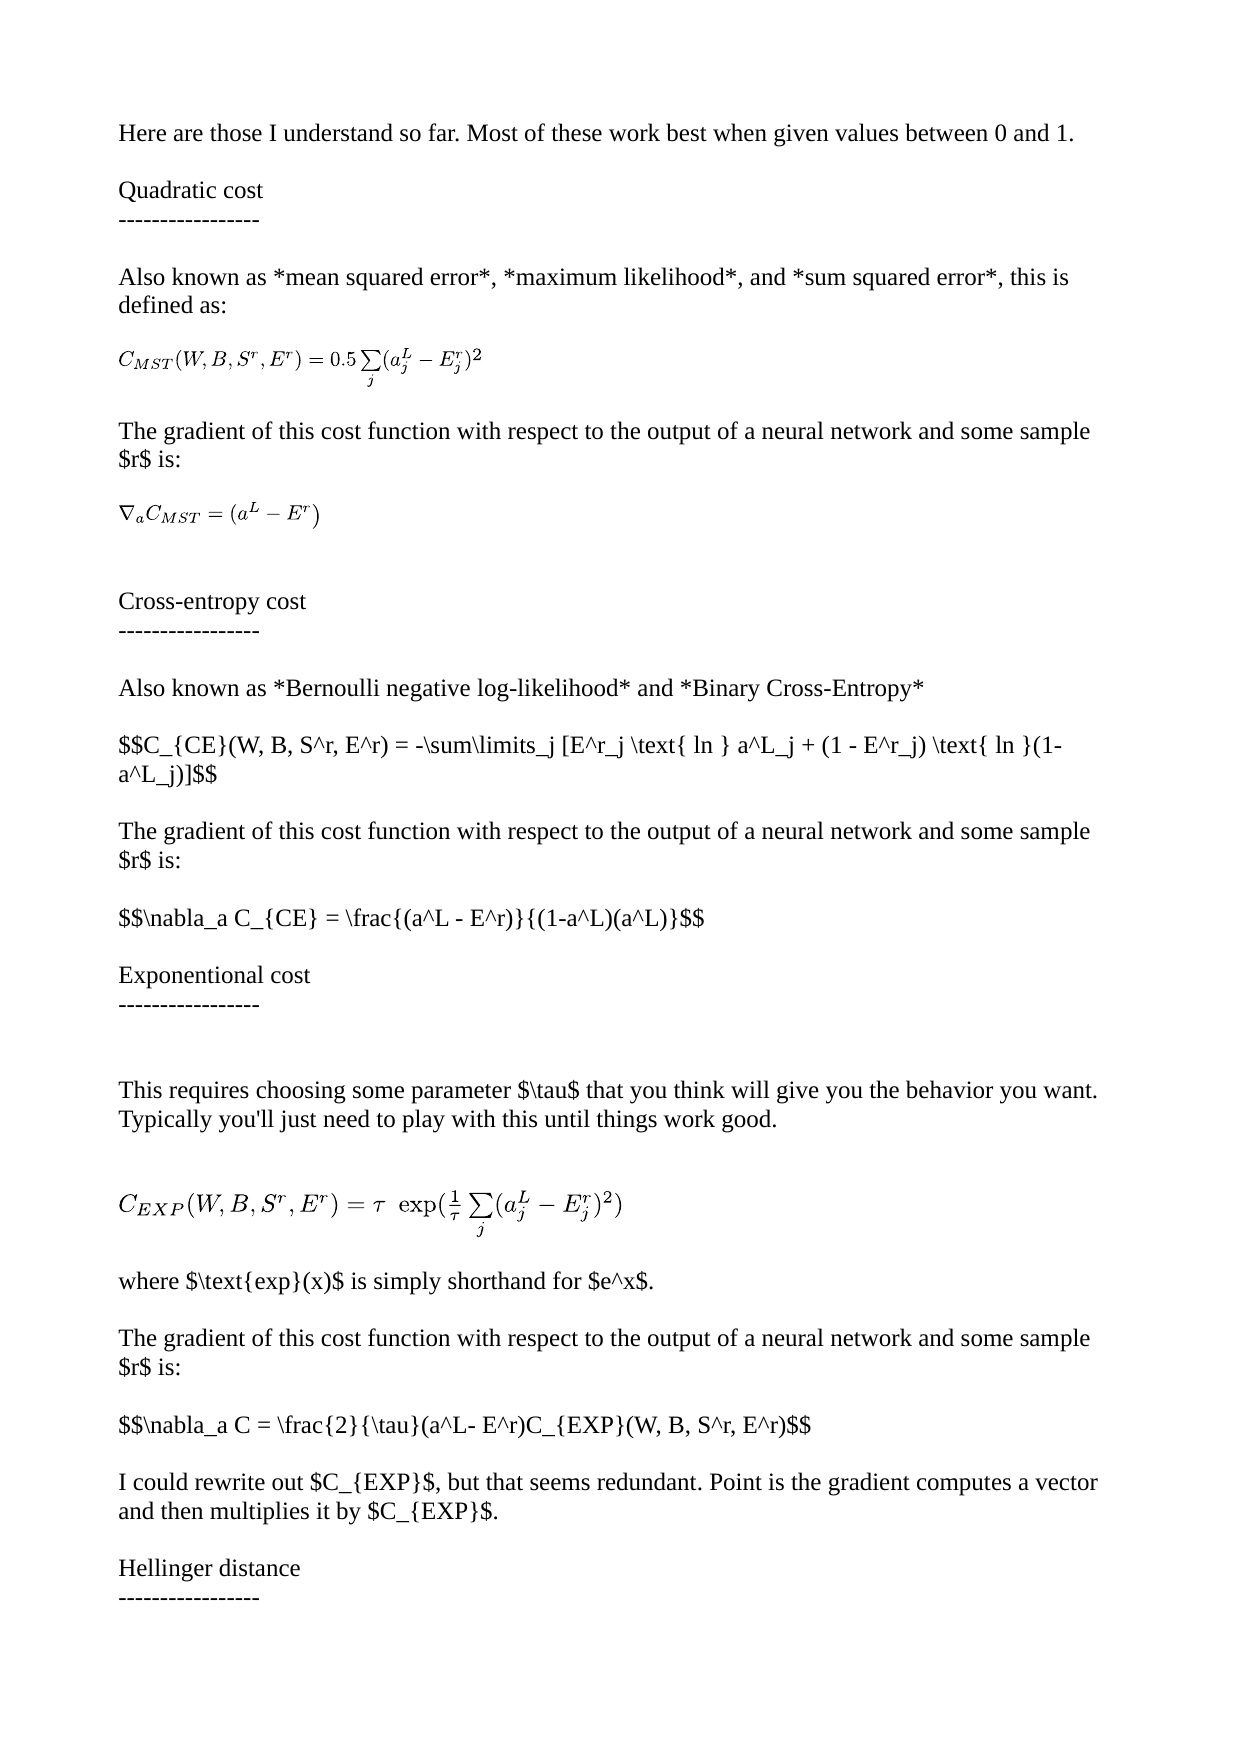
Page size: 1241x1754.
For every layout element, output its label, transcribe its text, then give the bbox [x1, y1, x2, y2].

text I could rewrite out $C_{EXP}$, but that seems redundant. Point is the gradient computes a vector and then multiplies it by $C_{EXP}$. [118, 1467, 1122, 1525]
text Also known as *mean squared error*, *maximum likelihood*, and *sum squared error*, this is defined as: [118, 262, 1122, 319]
text This requires choosing some parameter $\tau$ that you think will give you the behavior you want. Typically you'll just need to play with this until things work good. [118, 1075, 1122, 1133]
text The gradient of this cost function with respect to the output of a neural network and some sample $r$ is: [118, 1323, 1122, 1381]
text ----------------- [118, 204, 1122, 233]
text Also known as *Bernoulli negative log-likelihood* and *Binary Cross-Entropy* [118, 673, 1122, 701]
text $$C_{CE}(W, B, S^r, E^r) = -\sum\limits_j [E^r_j \text{ ln } a^L_j + (1 - E^r_j) \text{ ln }(1-a^L_j)]$$ [118, 730, 1122, 788]
text The gradient of this cost function with respect to the output of a neural network and some sample $r$ is: [118, 416, 1122, 473]
text $$\nabla_a C_{CE} = \frac{(a^L - E^r)}{(1-a^L)(a^L)}$$ [118, 903, 1122, 931]
text ----------------- [118, 989, 1122, 1018]
text Exponentional cost [118, 960, 1122, 989]
text $$\nabla_a C = \frac{2}{\tau}(a^L- E^r)C_{EXP}(W, B, S^r, E^r)$$ [118, 1410, 1122, 1438]
text Here are those I understand so far. Most of these work best when given values between 0 and 1. [118, 118, 1122, 147]
text ----------------- [118, 1582, 1122, 1611]
text Cross-entropy cost [118, 586, 1122, 615]
text Hellinger distance [118, 1553, 1122, 1582]
text where $\text{exp}(x)$ is simply shorthand for $e^x$. [118, 1266, 1122, 1295]
text ----------------- [118, 615, 1122, 644]
text Quadratic cost [118, 176, 1122, 204]
text The gradient of this cost function with respect to the output of a neural network and some sample $r$ is: [118, 816, 1122, 874]
